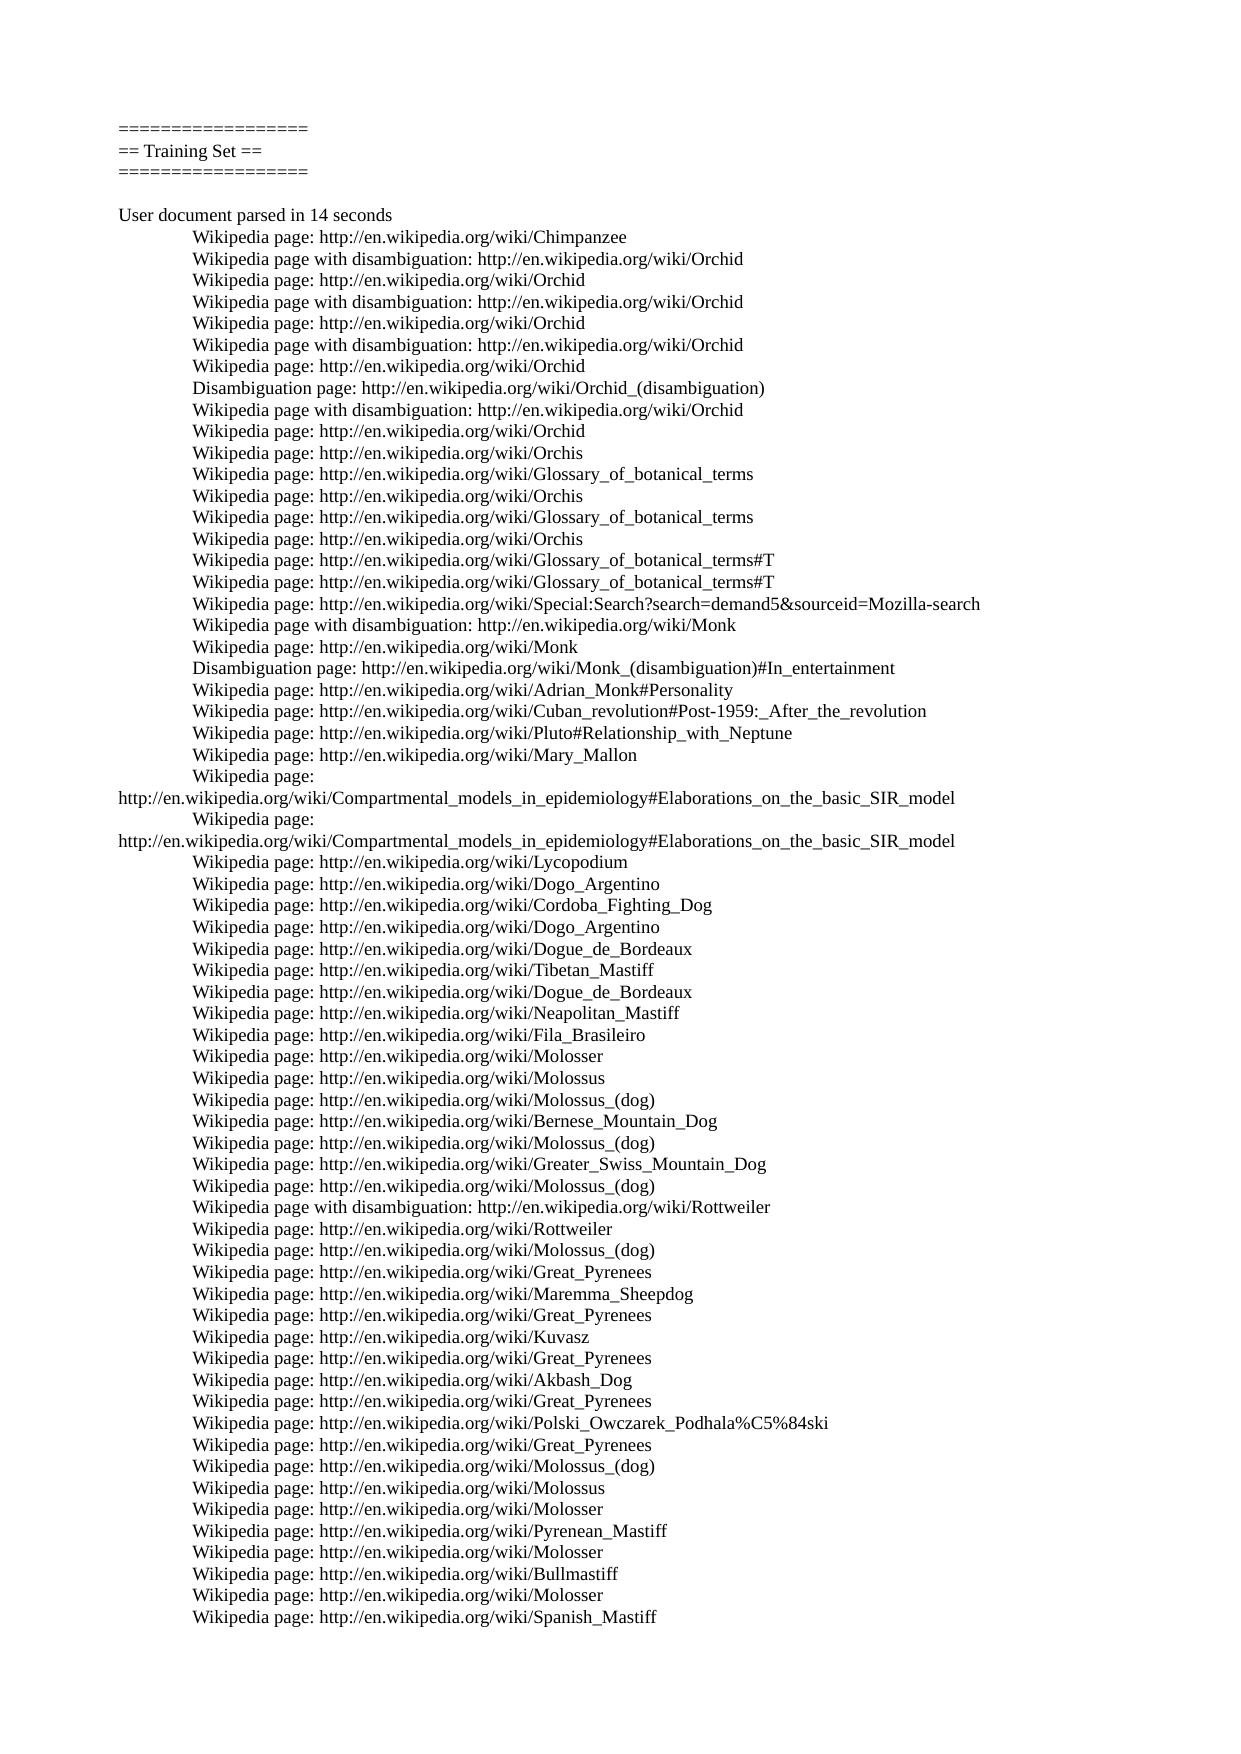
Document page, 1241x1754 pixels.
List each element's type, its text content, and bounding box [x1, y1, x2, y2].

text Wikipedia page: http://en.wikipedia.org/wiki/Pyrenean_Mastiff [118, 1520, 1122, 1541]
text Wikipedia page: http://en.wikipedia.org/wiki/Neapolitan_Mastiff [118, 1002, 1122, 1024]
text Wikipedia page: http://en.wikipedia.org/wiki/Molosser [118, 1498, 1122, 1520]
text Disambiguation page: http://en.wikipedia.org/wiki/Monk_(disambiguation)#In_entertainment [118, 657, 1122, 679]
text Wikipedia page: http://en.wikipedia.org/wiki/Maremma_Sheepdog [118, 1282, 1122, 1304]
text Wikipedia page: http://en.wikipedia.org/wiki/Dogo_Argentino [118, 873, 1122, 894]
text Wikipedia page with disambiguation: http://en.wikipedia.org/wiki/Orchid [118, 291, 1122, 312]
text Wikipedia page: http://en.wikipedia.org/wiki/Orchid [118, 355, 1122, 377]
text Wikipedia page: http://en.wikipedia.org/wiki/Rottweiler [118, 1218, 1122, 1239]
text Wikipedia page: http://en.wikipedia.org/wiki/Molossus [118, 1067, 1122, 1088]
text Wikipedia page: http://en.wikipedia.org/wiki/Molossus_(dog) [118, 1239, 1122, 1261]
text Wikipedia page: http://en.wikipedia.org/wiki/Lycopodium [118, 851, 1122, 873]
text Wikipedia page: http://en.wikipedia.org/wiki/Chimpanzee [118, 226, 1122, 247]
text Wikipedia page with disambiguation: http://en.wikipedia.org/wiki/Rottweiler [118, 1196, 1122, 1218]
text Wikipedia page: http://en.wikipedia.org/wiki/Orchid [118, 312, 1122, 334]
text Wikipedia page: http://en.wikipedia.org/wiki/Glossary_of_botanical_terms [118, 463, 1122, 485]
text Wikipedia page: http://en.wikipedia.org/wiki/Cuban_revolution#Post-1959:_After_the_revolution [118, 700, 1122, 722]
text Wikipedia page: http://en.wikipedia.org/wiki/Orchis [118, 528, 1122, 549]
text Wikipedia page: http://en.wikipedia.org/wiki/Dogue_de_Bordeaux [118, 937, 1122, 959]
text Wikipedia page: http://en.wikipedia.org/wiki/Compartmental_models_in_epidemiology#Elaborations_on_the_basic_SIR_model [118, 808, 1122, 851]
text Wikipedia page: http://en.wikipedia.org/wiki/Great_Pyrenees [118, 1304, 1122, 1326]
text Wikipedia page: http://en.wikipedia.org/wiki/Orchid [118, 269, 1122, 291]
text Wikipedia page: http://en.wikipedia.org/wiki/Great_Pyrenees [118, 1433, 1122, 1455]
text Wikipedia page: http://en.wikipedia.org/wiki/Molossus [118, 1477, 1122, 1498]
text Wikipedia page: http://en.wikipedia.org/wiki/Fila_Brasileiro [118, 1024, 1122, 1045]
text Wikipedia page: http://en.wikipedia.org/wiki/Molossus_(dog) [118, 1088, 1122, 1110]
text Wikipedia page: http://en.wikipedia.org/wiki/Cordoba_Fighting_Dog [118, 894, 1122, 916]
text Wikipedia page: http://en.wikipedia.org/wiki/Molosser [118, 1045, 1122, 1067]
text Wikipedia page: http://en.wikipedia.org/wiki/Molossus_(dog) [118, 1175, 1122, 1196]
text Wikipedia page: http://en.wikipedia.org/wiki/Great_Pyrenees [118, 1261, 1122, 1282]
text Wikipedia page: http://en.wikipedia.org/wiki/Special:Search?search=demand5&sourceid=Mozilla-search [118, 592, 1122, 614]
text Wikipedia page: http://en.wikipedia.org/wiki/Glossary_of_botanical_terms#T [118, 549, 1122, 571]
text Wikipedia page: http://en.wikipedia.org/wiki/Great_Pyrenees [118, 1390, 1122, 1412]
text Wikipedia page: http://en.wikipedia.org/wiki/Monk [118, 636, 1122, 657]
text Wikipedia page: http://en.wikipedia.org/wiki/Polski_Owczarek_Podhala%C5%84ski [118, 1412, 1122, 1433]
text Wikipedia page with disambiguation: http://en.wikipedia.org/wiki/Orchid [118, 398, 1122, 420]
text User document parsed in 14 seconds [118, 204, 1122, 226]
text Disambiguation page: http://en.wikipedia.org/wiki/Orchid_(disambiguation) [118, 377, 1122, 398]
text Wikipedia page: http://en.wikipedia.org/wiki/Adrian_Monk#Personality [118, 679, 1122, 700]
text Wikipedia page: http://en.wikipedia.org/wiki/Molossus_(dog) [118, 1132, 1122, 1153]
text Wikipedia page: http://en.wikipedia.org/wiki/Pluto#Relationship_with_Neptune [118, 722, 1122, 743]
text Wikipedia page with disambiguation: http://en.wikipedia.org/wiki/Monk [118, 614, 1122, 636]
text Wikipedia page: http://en.wikipedia.org/wiki/Molosser [118, 1541, 1122, 1563]
text Wikipedia page: http://en.wikipedia.org/wiki/Akbash_Dog [118, 1369, 1122, 1390]
text ================== [118, 161, 1122, 183]
text Wikipedia page with disambiguation: http://en.wikipedia.org/wiki/Orchid [118, 334, 1122, 355]
text Wikipedia page: http://en.wikipedia.org/wiki/Glossary_of_botanical_terms [118, 506, 1122, 528]
text Wikipedia page with disambiguation: http://en.wikipedia.org/wiki/Orchid [118, 247, 1122, 269]
text ================== [118, 118, 1122, 140]
text Wikipedia page: http://en.wikipedia.org/wiki/Glossary_of_botanical_terms#T [118, 571, 1122, 592]
text Wikipedia page: http://en.wikipedia.org/wiki/Greater_Swiss_Mountain_Dog [118, 1153, 1122, 1175]
text Wikipedia page: http://en.wikipedia.org/wiki/Mary_Mallon [118, 743, 1122, 765]
text Wikipedia page: http://en.wikipedia.org/wiki/Bernese_Mountain_Dog [118, 1110, 1122, 1132]
text Wikipedia page: http://en.wikipedia.org/wiki/Dogo_Argentino [118, 916, 1122, 937]
text Wikipedia page: http://en.wikipedia.org/wiki/Orchis [118, 485, 1122, 506]
text Wikipedia page: http://en.wikipedia.org/wiki/Kuvasz [118, 1326, 1122, 1347]
text Wikipedia page: http://en.wikipedia.org/wiki/Tibetan_Mastiff [118, 959, 1122, 981]
text Wikipedia page: http://en.wikipedia.org/wiki/Bullmastiff [118, 1563, 1122, 1584]
text Wikipedia page: http://en.wikipedia.org/wiki/Compartmental_models_in_epidemiology#Elaborations_on_the_basic_SIR_model [118, 765, 1122, 808]
text == Training Set == [118, 140, 1122, 161]
text Wikipedia page: http://en.wikipedia.org/wiki/Orchis [118, 442, 1122, 463]
text Wikipedia page: http://en.wikipedia.org/wiki/Spanish_Mastiff [118, 1606, 1122, 1627]
text Wikipedia page: http://en.wikipedia.org/wiki/Orchid [118, 420, 1122, 442]
text Wikipedia page: http://en.wikipedia.org/wiki/Molossus_(dog) [118, 1455, 1122, 1477]
text Wikipedia page: http://en.wikipedia.org/wiki/Dogue_de_Bordeaux [118, 981, 1122, 1002]
text Wikipedia page: http://en.wikipedia.org/wiki/Molosser [118, 1584, 1122, 1606]
text Wikipedia page: http://en.wikipedia.org/wiki/Great_Pyrenees [118, 1347, 1122, 1369]
